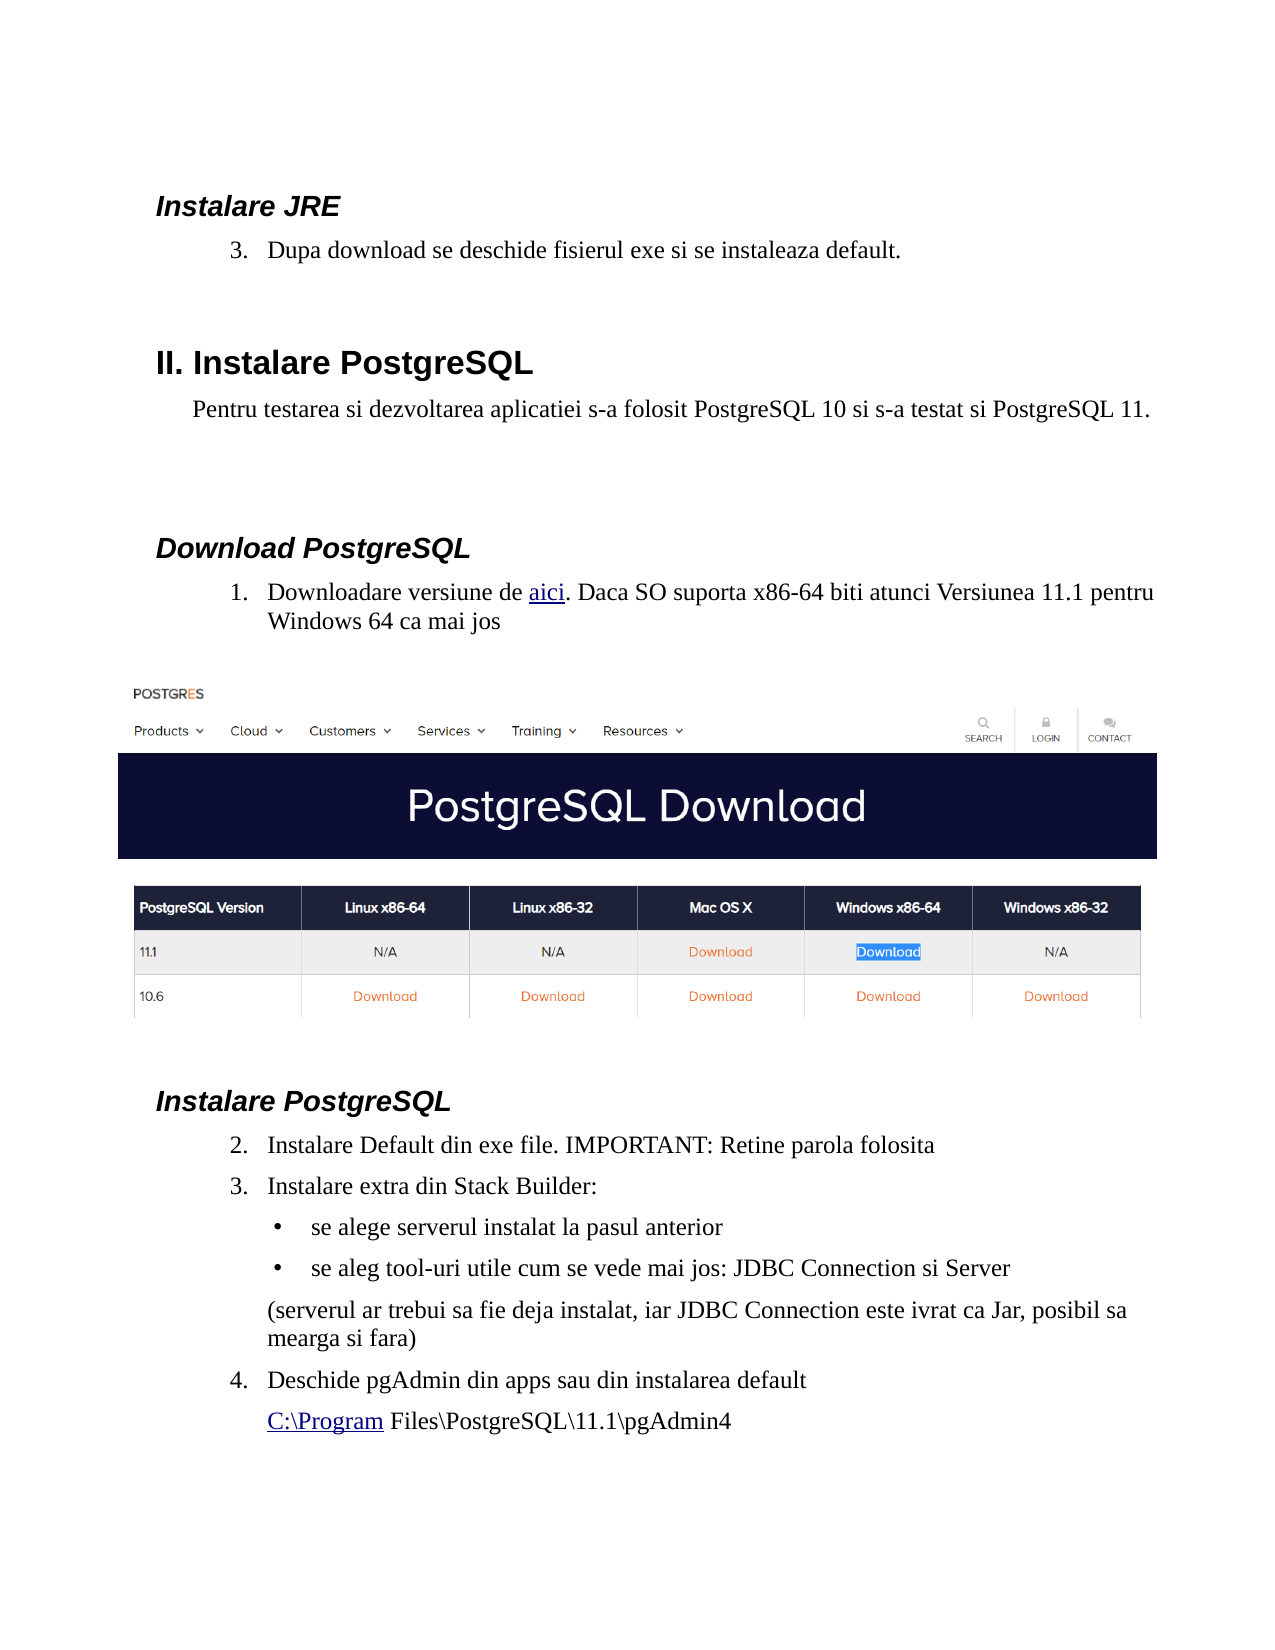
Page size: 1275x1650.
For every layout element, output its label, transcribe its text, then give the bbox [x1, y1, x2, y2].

list Instalare extra din Stack Builder: [229, 1171, 1157, 1200]
list Dupa download se deschide fisierul exe si se instaleaza default. [229, 235, 1157, 264]
list se aleg tool-uri utile cum se vede mai jos: JDBC Connection si Server [273, 1253, 1157, 1282]
list C:\Program Files\PostgreSQL\11.1\pgAdmin4 [229, 1406, 1157, 1435]
subtitle Download PostgreSQL [156, 531, 1157, 565]
subtitle II. Instalare PostgreSQL [156, 343, 1157, 381]
list Deschide pgAdmin din apps sau din instalarea default [229, 1365, 1157, 1393]
subtitle Instalare JRE [156, 189, 1157, 223]
subtitle Instalare PostgreSQL [156, 1084, 1157, 1117]
list Instalare Default din exe file. IMPORTANT: Retine parola folosita [229, 1130, 1157, 1158]
list (serverul ar trebui sa fie deja instalat, iar JDBC Connection este ivrat ca Jar, posibil sa mearga si fara) [229, 1295, 1157, 1352]
text Pentru testarea si dezvoltarea aplicatiei s-a folosit PostgreSQL 10 si s-a testat si PostgreSQL 11. [118, 394, 1157, 423]
list Downloadare versiune de aici. Daca SO suporta x86-64 biti atunci Versiunea 11.1 pentru Windows 64 ca mai jos [229, 577, 1157, 635]
list se alege serverul instalat la pasul anterior [273, 1212, 1157, 1241]
